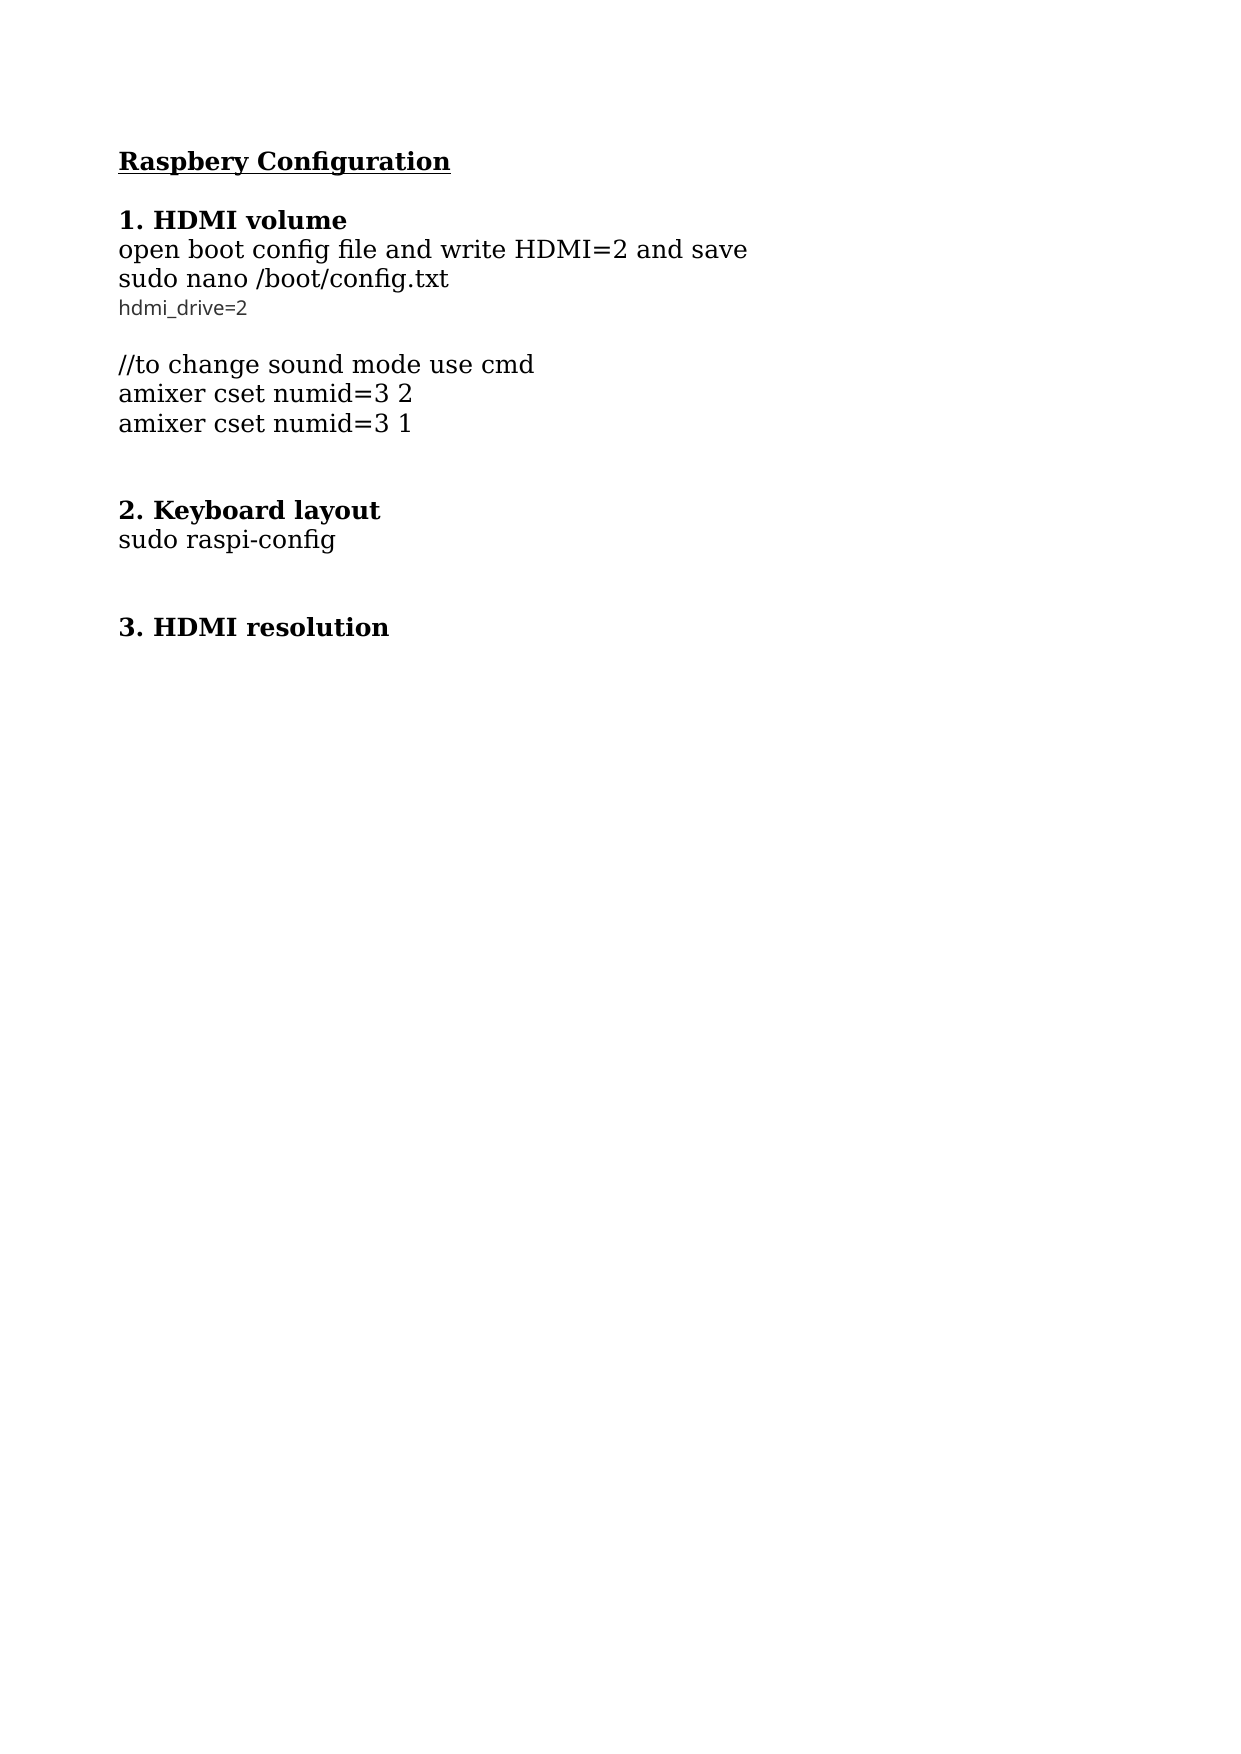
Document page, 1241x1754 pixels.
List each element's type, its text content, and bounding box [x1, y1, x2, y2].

text 3. HDMI resolution [118, 613, 1122, 642]
text open boot config file and write HDMI=2 and save [118, 235, 1122, 264]
text sudo nano /boot/config.txt [118, 264, 1122, 293]
text amixer cset numid=3 1 [118, 409, 1122, 438]
text 1. HDMI volume [118, 206, 1122, 235]
text 2. Keyboard layout [118, 496, 1122, 526]
text //to change sound mode use cmd [118, 350, 1122, 379]
text amixer cset numid=3 2 [118, 379, 1122, 409]
text hdmi_drive=2 [118, 293, 1122, 321]
text sudo raspi-config [118, 526, 1122, 555]
text Raspbery Configuration [118, 147, 1122, 177]
